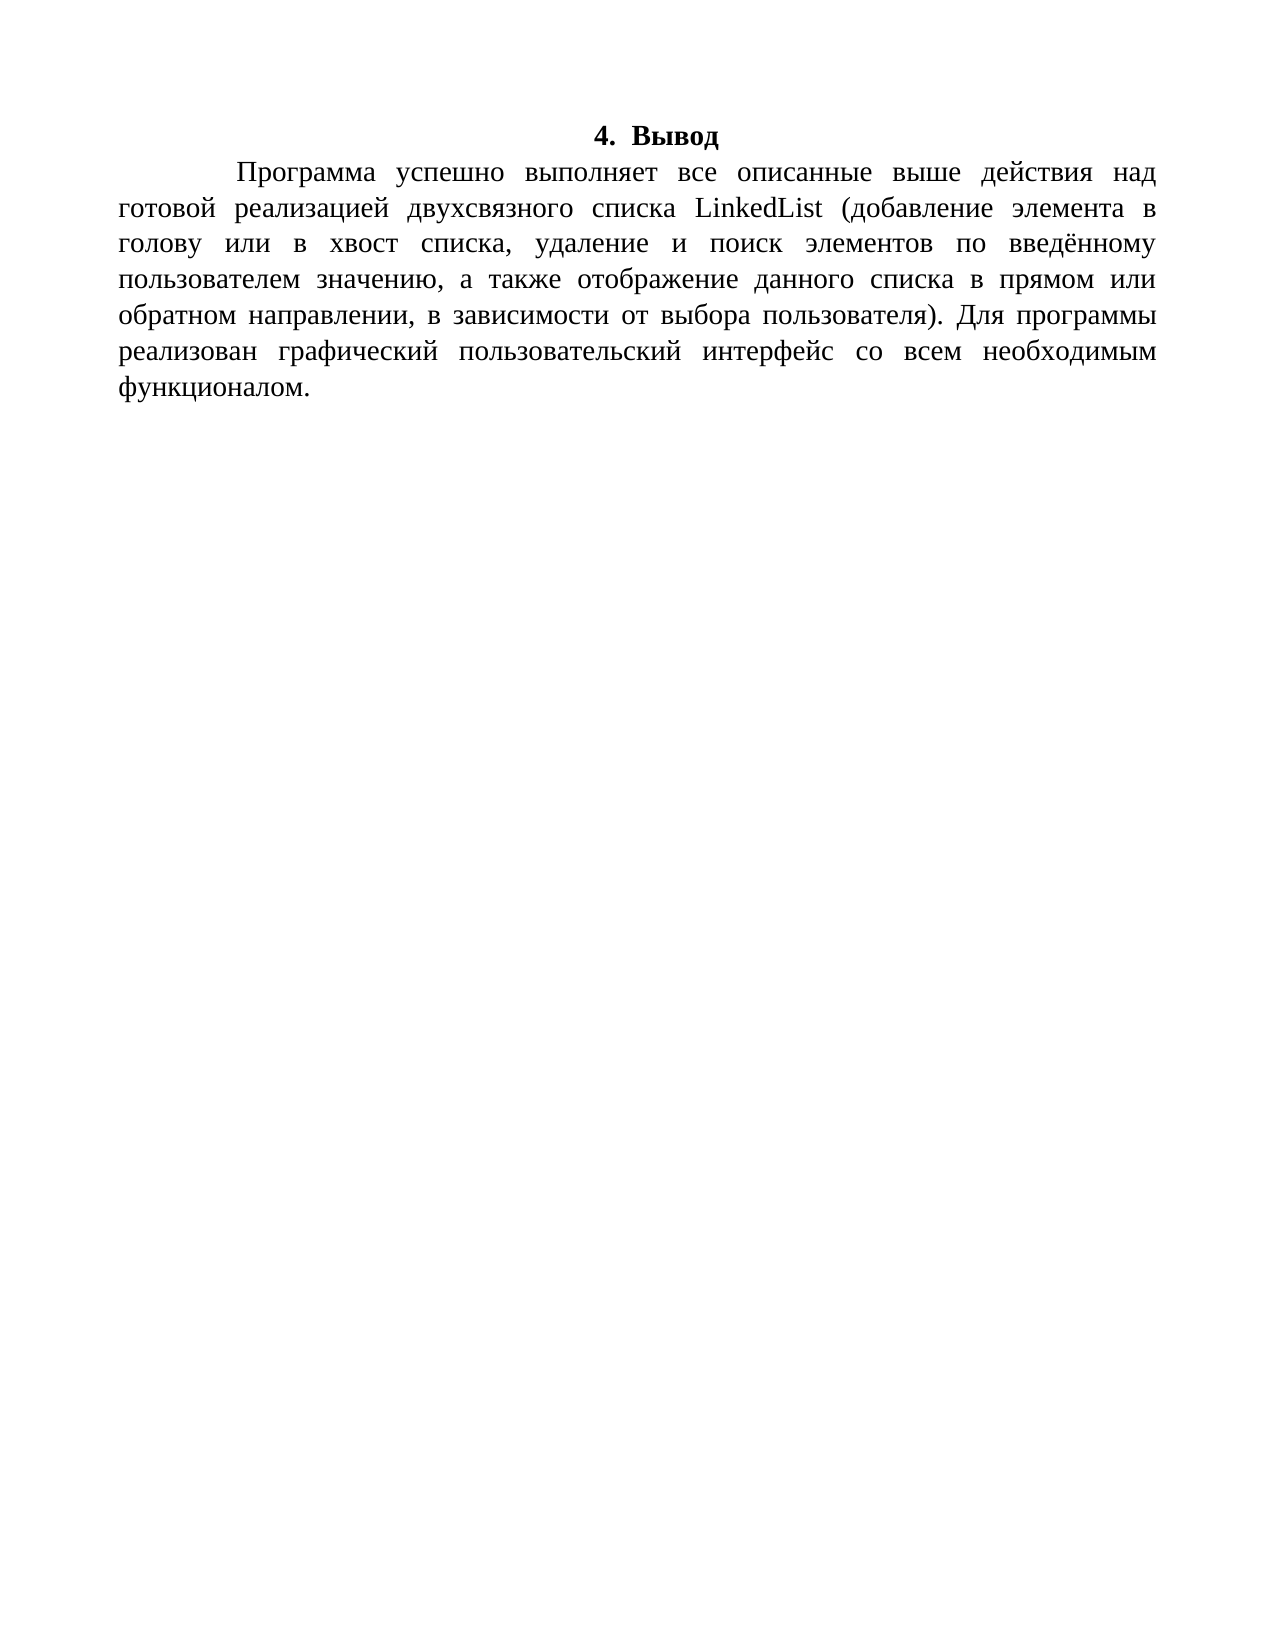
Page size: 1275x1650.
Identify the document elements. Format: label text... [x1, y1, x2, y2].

list Вывод [156, 118, 1157, 152]
text Программа успешно выполняет все описанные выше действия над готовой реализацией двухсвязного списка LinkedList (добавление элемента в голову или в хвост списка, удаление и поиск элементов по введённому пользователем значению, а также отображение данного списка в прямом или обратном направлении, в зависимости от выбора пользователя). Для программы реализован графический пользовательский интерфейс со всем необходимым функционалом. [118, 154, 1157, 402]
